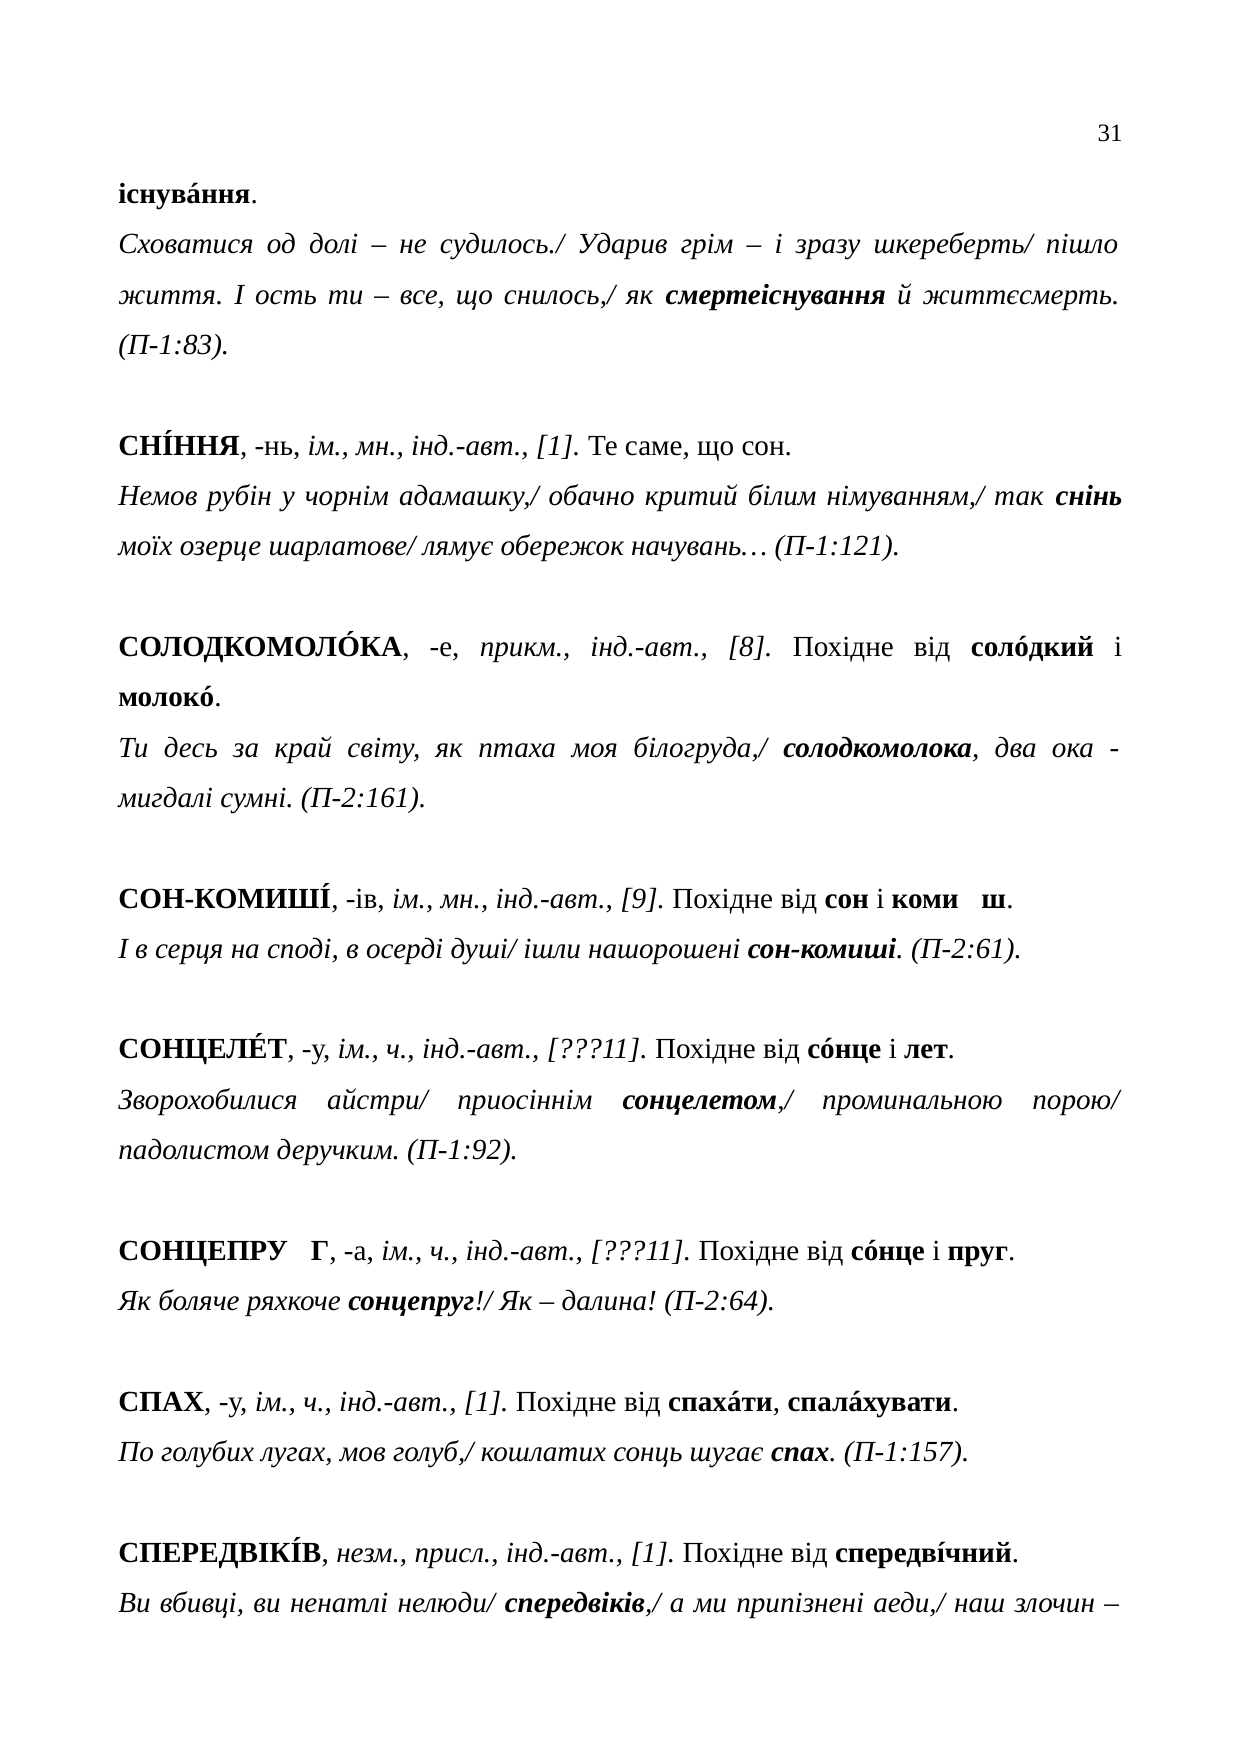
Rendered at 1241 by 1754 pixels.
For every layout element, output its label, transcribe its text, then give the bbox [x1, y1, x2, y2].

subtitle Як боляче ряхкоче сонцепруг!/ Як – далина! (П-2:64). [118, 1283, 1122, 1317]
subtitle Ти десь за край світу, як птаха моя білогруда,/ солодкомолока, два ока - мигдалі сумні. (П-2:161). [118, 730, 1122, 814]
subtitle існувáння. [118, 176, 1122, 210]
subtitle Солодкомолóка, -е, прикм., інд.-авт., [8]. Похідне від солóдкий і молокó. [118, 629, 1122, 713]
subtitle Спах, -у, ім., ч., інд.-авт., [1]. Похідне від спахáти, спалáхувати. [118, 1384, 1122, 1417]
subtitle Снíння, -нь, ім., мн., інд.-авт., [1]. Те саме, що сон. [118, 428, 1122, 461]
subtitle Спередвікíв, незм., присл., інд.-авт., [1]. Похідне від спередвíчний. [118, 1535, 1122, 1568]
subtitle Ви вбивці, ви ненатлі нелюди/ спередвіків,/ а ми припізнені аеди,/ наш злочин – [118, 1585, 1122, 1619]
subtitle Сонцепруг, -а, ім., ч., інд.-авт., [???11]. Похідне від сóнце і пруг. [118, 1233, 1122, 1266]
subtitle Немов рубін у чорнім адамашку,/ обачно критий білим німуванням,/ так снінь моїх озерце шарлатове/ лямує обережок начувань… (П-1:121). [118, 478, 1122, 562]
subtitle Сонцелéт, -у, ім., ч., інд.-авт., [???11]. Похідне від сóнце і лет. [118, 1032, 1122, 1065]
subtitle І в серця на споді, в осерді душі/ ішли нашорошені сон-комиші. (П-2:61). [118, 931, 1122, 964]
subtitle По голубих лугах, мов голуб,/ кошлатих сонць шугає спах. (П-1:157). [118, 1434, 1122, 1468]
subtitle Сон-комишí, -ів, ім., мн., інд.-авт., [9]. Похідне від сон і комиш. [118, 881, 1122, 914]
subtitle Зворохобилися айстри/ приосіннім сонцелетом,/ проминальною порою/ падолистом деручким. (П-1:92). [118, 1082, 1122, 1166]
subtitle Сховатися од долі – не судилось./ Ударив грім – і зразу шкереберть/ пішло життя. І ость ти – все, що снилось,/ як смертеіснування й життєсмерть. (П-1:83). [118, 227, 1122, 361]
